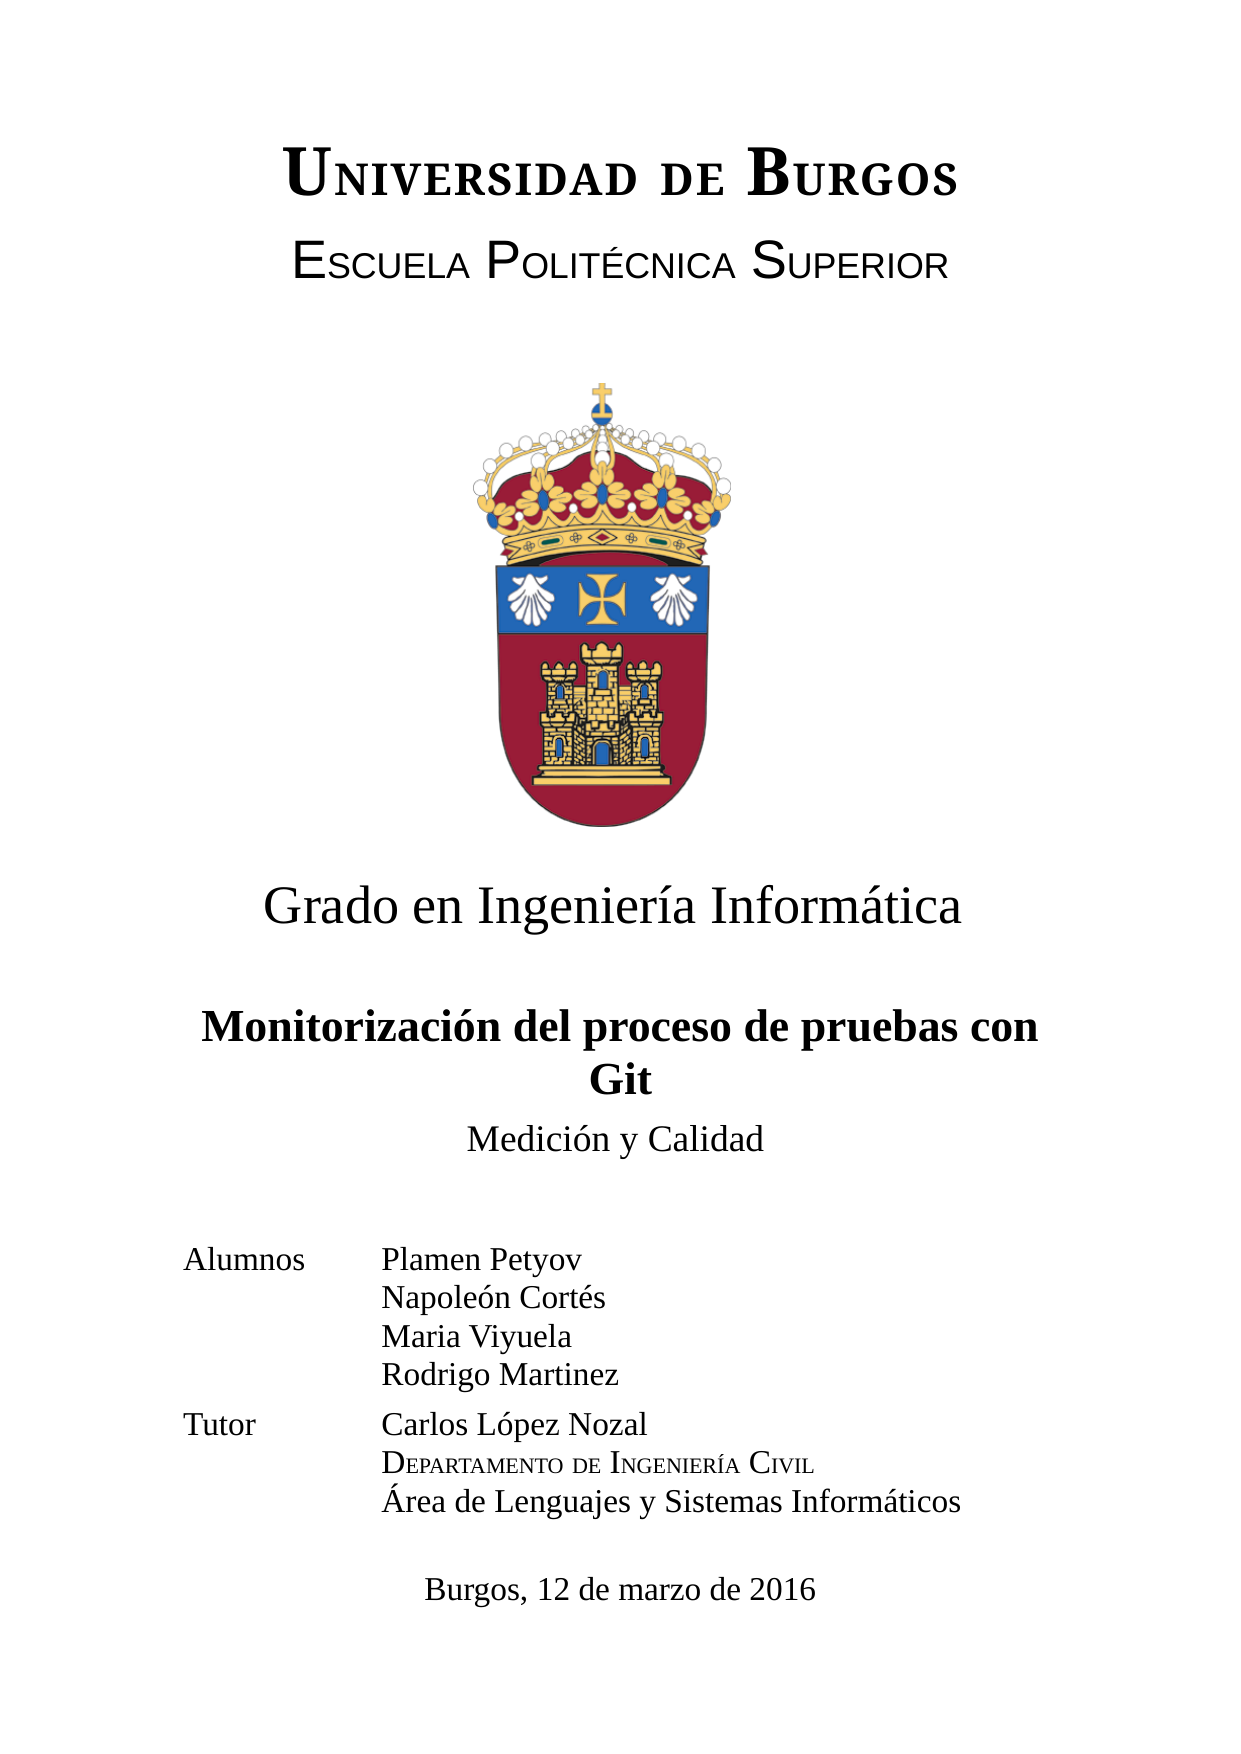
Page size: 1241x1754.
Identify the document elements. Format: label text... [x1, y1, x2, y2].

table_cell Grado en Ingeniería Informática Monitorización del proceso de pruebas con Git Medición y Calidad [177, 349, 1063, 1234]
table_cell Alumnos [177, 1234, 376, 1398]
table_cell Burgos, 12 de marzo de 2016 [177, 1525, 1063, 1613]
table_header Universidad de Burgos Escuela Politécnica Superior [177, 118, 1063, 349]
table_cell Carlos López Nozal Departamento de Ingeniería Civil Área de Lenguajes y Sistemas Informáticos [376, 1399, 1063, 1525]
table_cell Plamen Petyov Napoleón Cortés Maria Viyuela Rodrigo Martinez [376, 1234, 1063, 1398]
picture [387, 383, 817, 827]
table_cell Tutor [177, 1399, 376, 1525]
